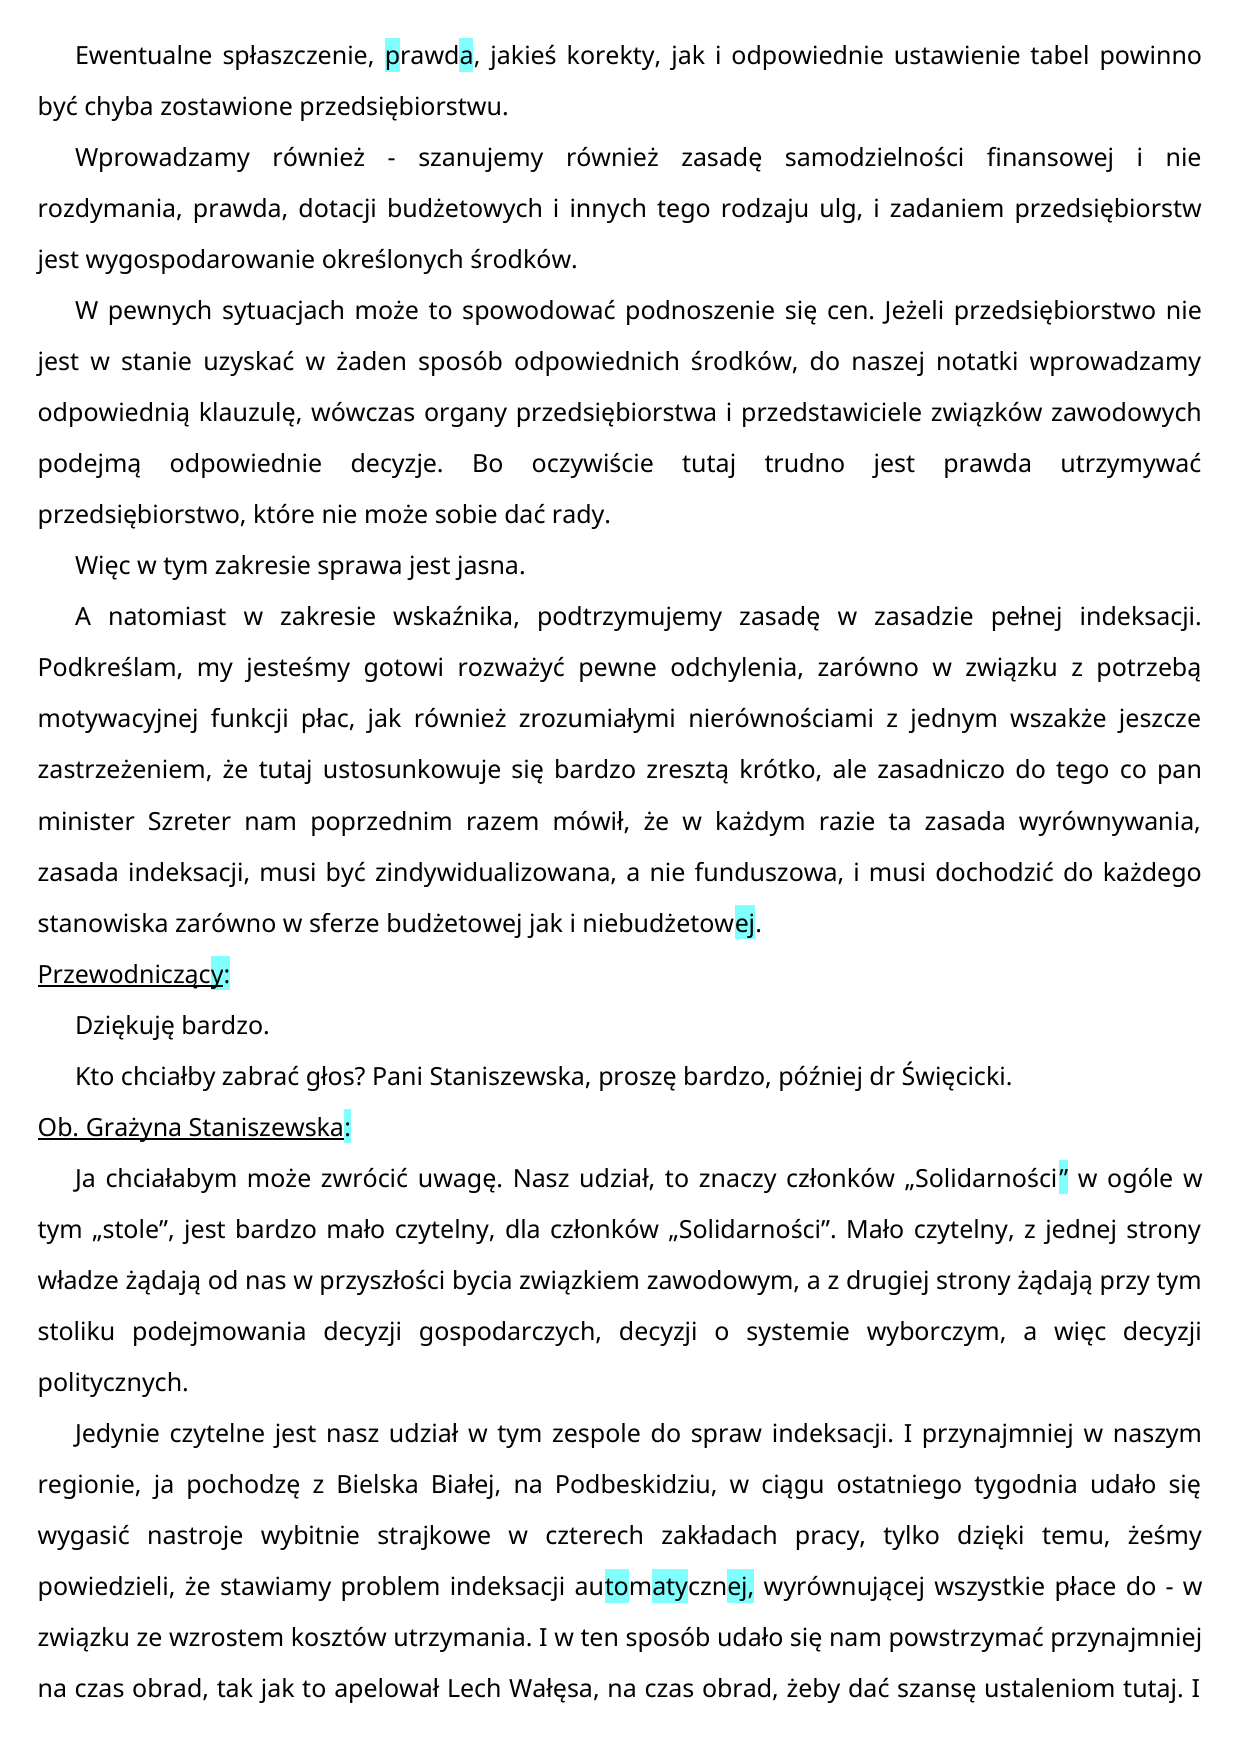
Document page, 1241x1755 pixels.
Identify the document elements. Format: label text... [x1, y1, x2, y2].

text Jedynie czytelne jest nasz udział w tym zespole do spraw indeksacji. I przynajmniej w naszym regionie, ja pochodzę z Bielska Białej, na Podbeskidziu, w ciągu ostatniego tygodnia udało się wygasić nastroje wybitnie strajkowe w czterech zakładach pracy, tylko dzięki temu, żeśmy powiedzieli, że stawiamy problem indeksacji automatycznej, wyrównującej wszystkie płace do - w związku ze wzrostem kosztów utrzymania. I w ten sposób udało się nam powstrzymać przynajmniej na czas obrad, tak jak to apelował Lech Wałęsa, na czas obrad, żeby dać szansę ustaleniom tutaj. I [37, 1416, 1203, 1705]
text A natomiast w zakresie wskaźnika, podtrzymujemy zasadę w zasadzie pełnej indeksacji. Podkreślam, my jesteśmy gotowi rozważyć pewne odchylenia, zarówno w związku z potrzebą motywacyjnej funkcji płac, jak również zrozumiałymi nierównościami z jednym wszakże jeszcze zastrzeżeniem, że tutaj ustosunkowuje się bardzo zresztą krótko, ale zasadniczo do tego co pan minister Szreter nam poprzednim razem mówił, że w każdym razie ta zasada wyrównywania, zasada indeksacji, musi być zindywidualizowana, a nie funduszowa, i musi dochodzić do każdego stanowiska zarówno w sferze budżetowej jak i niebudżetowej. [37, 599, 1203, 939]
text Ewentualne spłaszczenie, prawda, jakieś korekty, jak i odpowiednie ustawienie tabel powinno być chyba zostawione przedsiębiorstwu. [37, 37, 1203, 123]
text Przewodniczący: [37, 956, 1203, 990]
text Dziękuję bardzo. [37, 1007, 1203, 1041]
text Więc w tym zakresie sprawa jest jasna. [37, 548, 1203, 582]
text W pewnych sytuacjach może to spowodować podnoszenie się cen. Jeżeli przedsiębiorstwo nie jest w stanie uzyskać w żaden sposób odpowiednich środków, do naszej notatki wprowadzamy odpowiednią klauzulę, wówczas organy przedsiębiorstwa i przedstawiciele związków zawodowych podejmą odpowiednie decyzje. Bo oczywiście tutaj trudno jest prawda utrzymywać przedsiębiorstwo, które nie może sobie dać rady. [37, 293, 1203, 531]
text Ob. Grażyna Staniszewska: [37, 1109, 1203, 1143]
text Kto chciałby zabrać głos? Pani Staniszewska, proszę bardzo, później dr Święcicki. [37, 1058, 1203, 1092]
text Ja chciałabym może zwrócić uwagę. Nasz udział, to znaczy członków „Solidarności” w ogóle w tym „stole”, jest bardzo mało czytelny, dla członków „Solidarności”. Mało czytelny, z jednej strony władze żądają od nas w przyszłości bycia związkiem zawodowym, a z drugiej strony żądają przy tym stoliku podejmowania decyzji gospodarczych, decyzji o systemie wyborczym, a więc decyzji politycznych. [37, 1160, 1203, 1399]
text Wprowadzamy również - szanujemy również zasadę samodzielności finansowej i nie rozdymania, prawda, dotacji budżetowych i innych tego rodzaju ulg, i zadaniem przedsiębiorstw jest wygospodarowanie określonych środków. [37, 139, 1203, 276]
